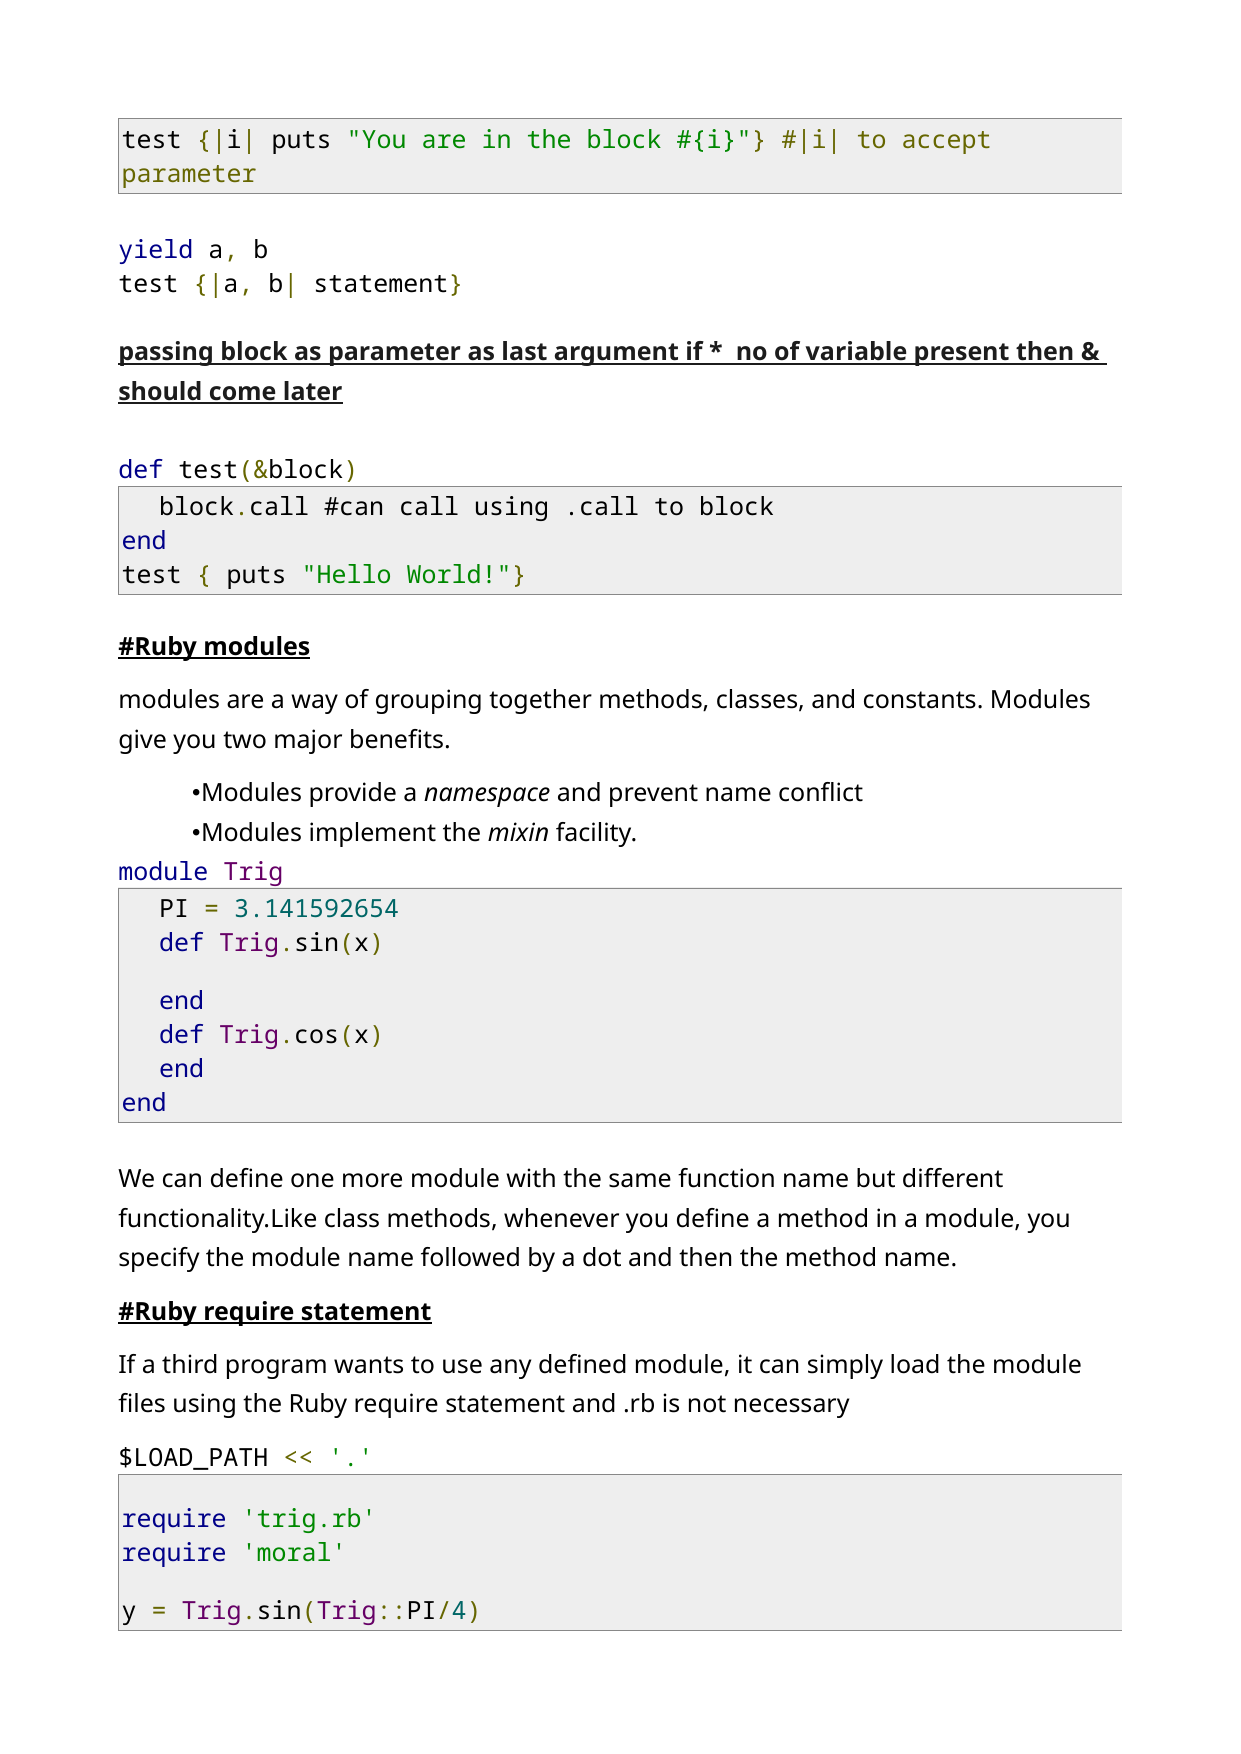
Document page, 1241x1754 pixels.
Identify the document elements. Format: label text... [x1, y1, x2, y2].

text $LOAD_PATH << '.' [118, 1440, 1122, 1474]
text PI = 3.141592654 [119, 889, 1122, 921]
list Modules provide a namespace and prevent name conflict [118, 775, 1122, 809]
text test {|a, b| statement} [118, 266, 1122, 300]
text end [119, 979, 1122, 1013]
text end [119, 1047, 1122, 1081]
text y = Trig.sin(Trig::PI/4) [119, 1589, 1122, 1630]
text def Trig.sin(x) [119, 921, 1122, 956]
text require 'trig.rb' [119, 1497, 1122, 1532]
text #Ruby modules [118, 628, 1122, 662]
text modules are a way of grouping together methods, classes, and constants. Modules give you two major benefits. [118, 682, 1122, 755]
text end [119, 1081, 1122, 1122]
text We can define one more module with the same function name but different functionality.Like class methods, whenever you define a method in a module, you specify the module name followed by a dot and then the method name. [118, 1161, 1122, 1273]
text test { puts "Hello World!"} [119, 554, 1122, 594]
text yield a, b [118, 232, 1122, 266]
text def Trig.cos(x) [119, 1013, 1122, 1047]
text def test(&block) [118, 452, 1122, 486]
text passing block as parameter as last argument if * no of variable present then & should come later [118, 334, 1122, 407]
text require 'moral' [119, 1532, 1122, 1566]
text test {|i| puts "You are in the block #{i}"} #|i| to accept parameter [119, 119, 1122, 193]
text #Ruby require statement [118, 1293, 1122, 1327]
list Modules implement the mixin facility. [118, 814, 1122, 848]
text block.call #can call using .call to block [119, 487, 1122, 520]
text module Trig [118, 853, 1122, 887]
text If a third program wants to use any defined module, it can simply load the module files using the Ruby require statement and .rb is not necessary [118, 1347, 1122, 1420]
text end [119, 520, 1122, 554]
